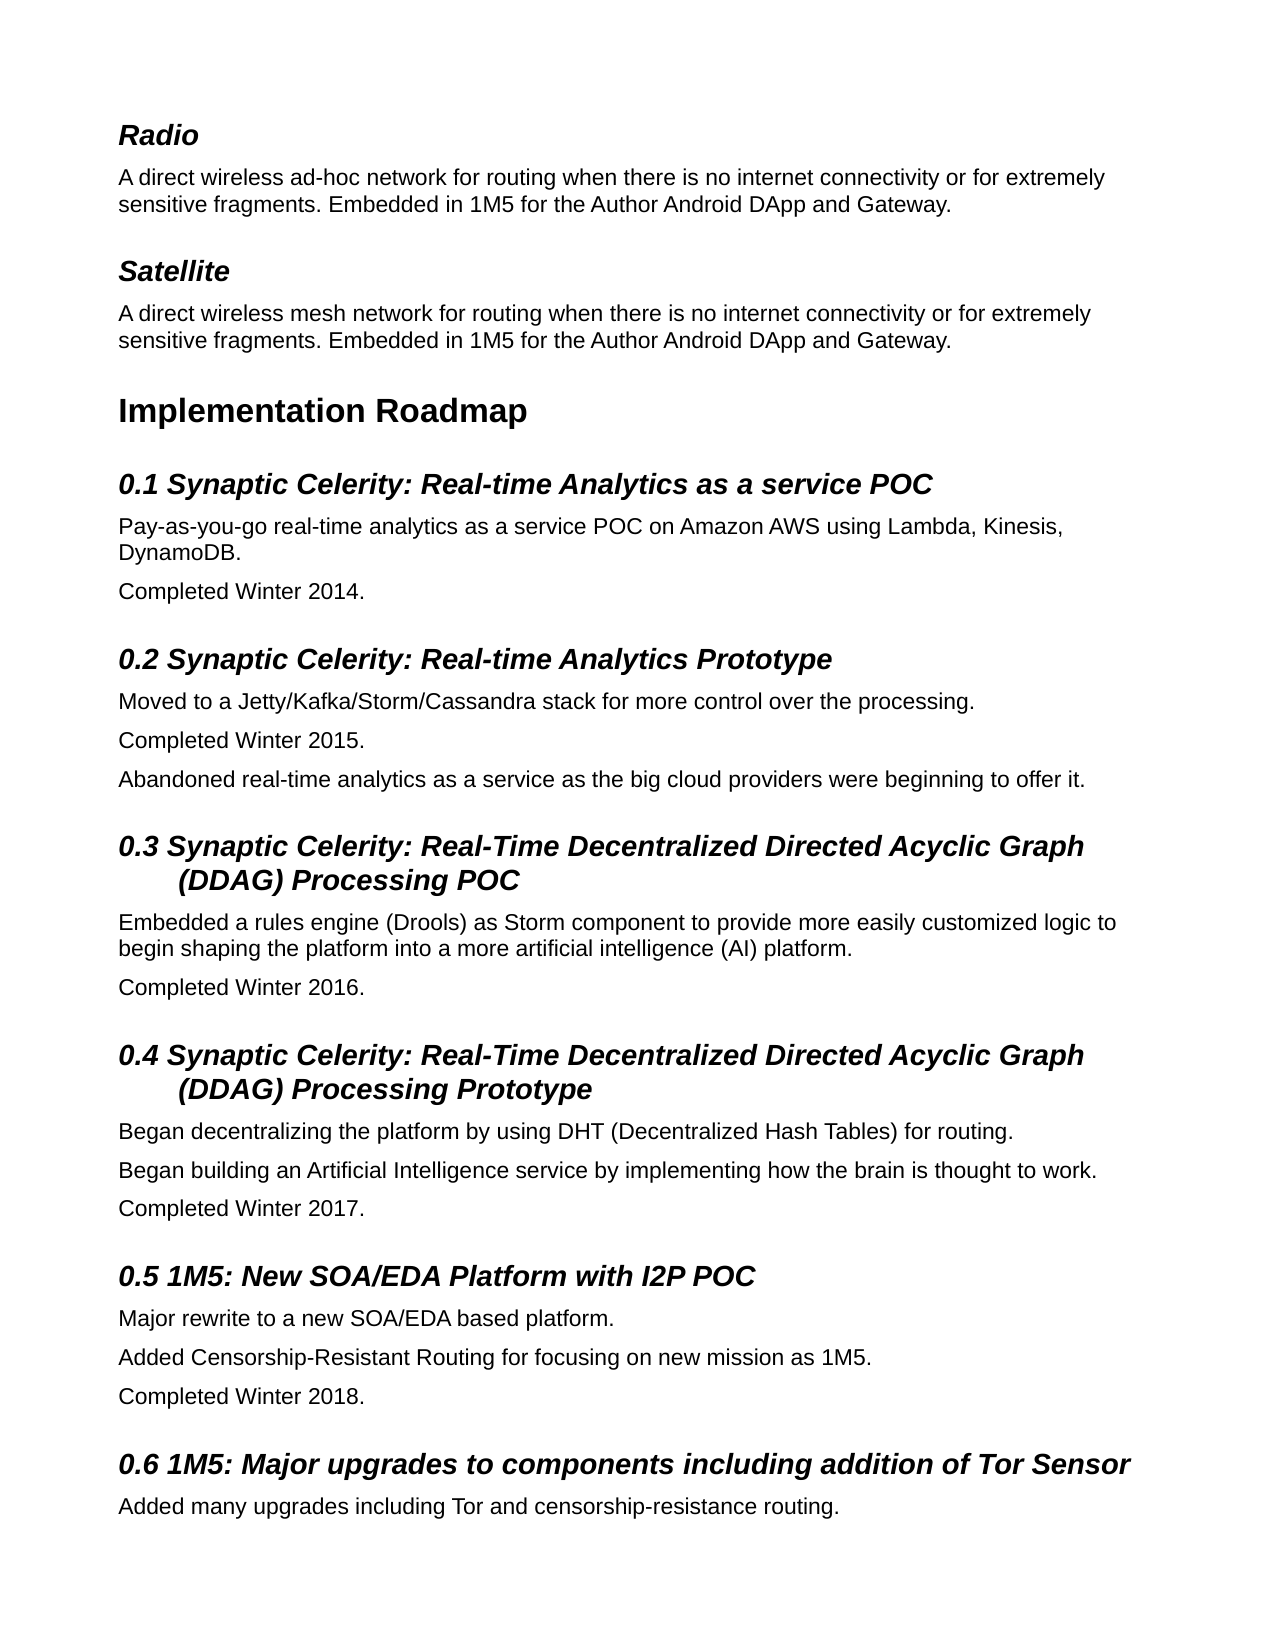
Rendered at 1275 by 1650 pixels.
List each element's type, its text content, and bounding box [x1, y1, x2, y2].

subtitle 0.2 Synaptic Celerity: Real-time Analytics Prototype [118, 642, 1157, 675]
text Moved to a Jetty/Kafka/Storm/Cassandra stack for more control over the processing. [118, 688, 1157, 714]
subtitle Implementation Roadmap [118, 391, 1157, 429]
text Began building an Artificial Intelligence service by implementing how the brain is thought to work. [118, 1157, 1157, 1183]
text Added many upgrades including Tor and censorship-resistance routing. [118, 1493, 1157, 1519]
text Began decentralizing the platform by using DHT (Decentralized Hash Tables) for routing. [118, 1118, 1157, 1144]
subtitle 0.6 1M5: Major upgrades to components including addition of Tor Sensor [118, 1447, 1157, 1480]
text Completed Winter 2014. [118, 578, 1157, 604]
text Completed Winter 2017. [118, 1195, 1157, 1222]
text Pay-as-you-go real-time analytics as a service POC on Amazon AWS using Lambda, Kinesis, DynamoDB. [118, 513, 1157, 566]
text A direct wireless mesh network for routing when there is no internet connectivity or for extremely sensitive fragments. Embedded in 1M5 for the Author Android DApp and Gateway. [118, 300, 1157, 353]
text A direct wireless ad-hoc network for routing when there is no internet connectivity or for extremely sensitive fragments. Embedded in 1M5 for the Author Android DApp and Gateway. [118, 164, 1157, 217]
subtitle 0.5 1M5: New SOA/EDA Platform with I2P POC [118, 1259, 1157, 1293]
text Completed Winter 2018. [118, 1383, 1157, 1409]
text Embedded a rules engine (Drools) as Storm component to provide more easily customized logic to begin shaping the platform into a more artificial intelligence (AI) platform. [118, 909, 1157, 962]
subtitle 0.4 Synaptic Celerity: Real-Time Decentralized Directed Acyclic Graph (DDAG) Processing Prototype [118, 1038, 1157, 1105]
text Abandoned real-time analytics as a service as the big cloud providers were beginning to offer it. [118, 766, 1157, 792]
text Completed Winter 2016. [118, 974, 1157, 1001]
subtitle Radio [118, 118, 1157, 152]
text Added Censorship-Resistant Routing for focusing on new mission as 1M5. [118, 1344, 1157, 1371]
text Major rewrite to a new SOA/EDA based platform. [118, 1305, 1157, 1332]
subtitle 0.1 Synaptic Celerity: Real-time Analytics as a service POC [118, 467, 1157, 500]
text Completed Winter 2015. [118, 727, 1157, 753]
subtitle 0.3 Synaptic Celerity: Real-Time Decentralized Directed Acyclic Graph (DDAG) Processing POC [118, 829, 1157, 897]
subtitle Satellite [118, 254, 1157, 288]
